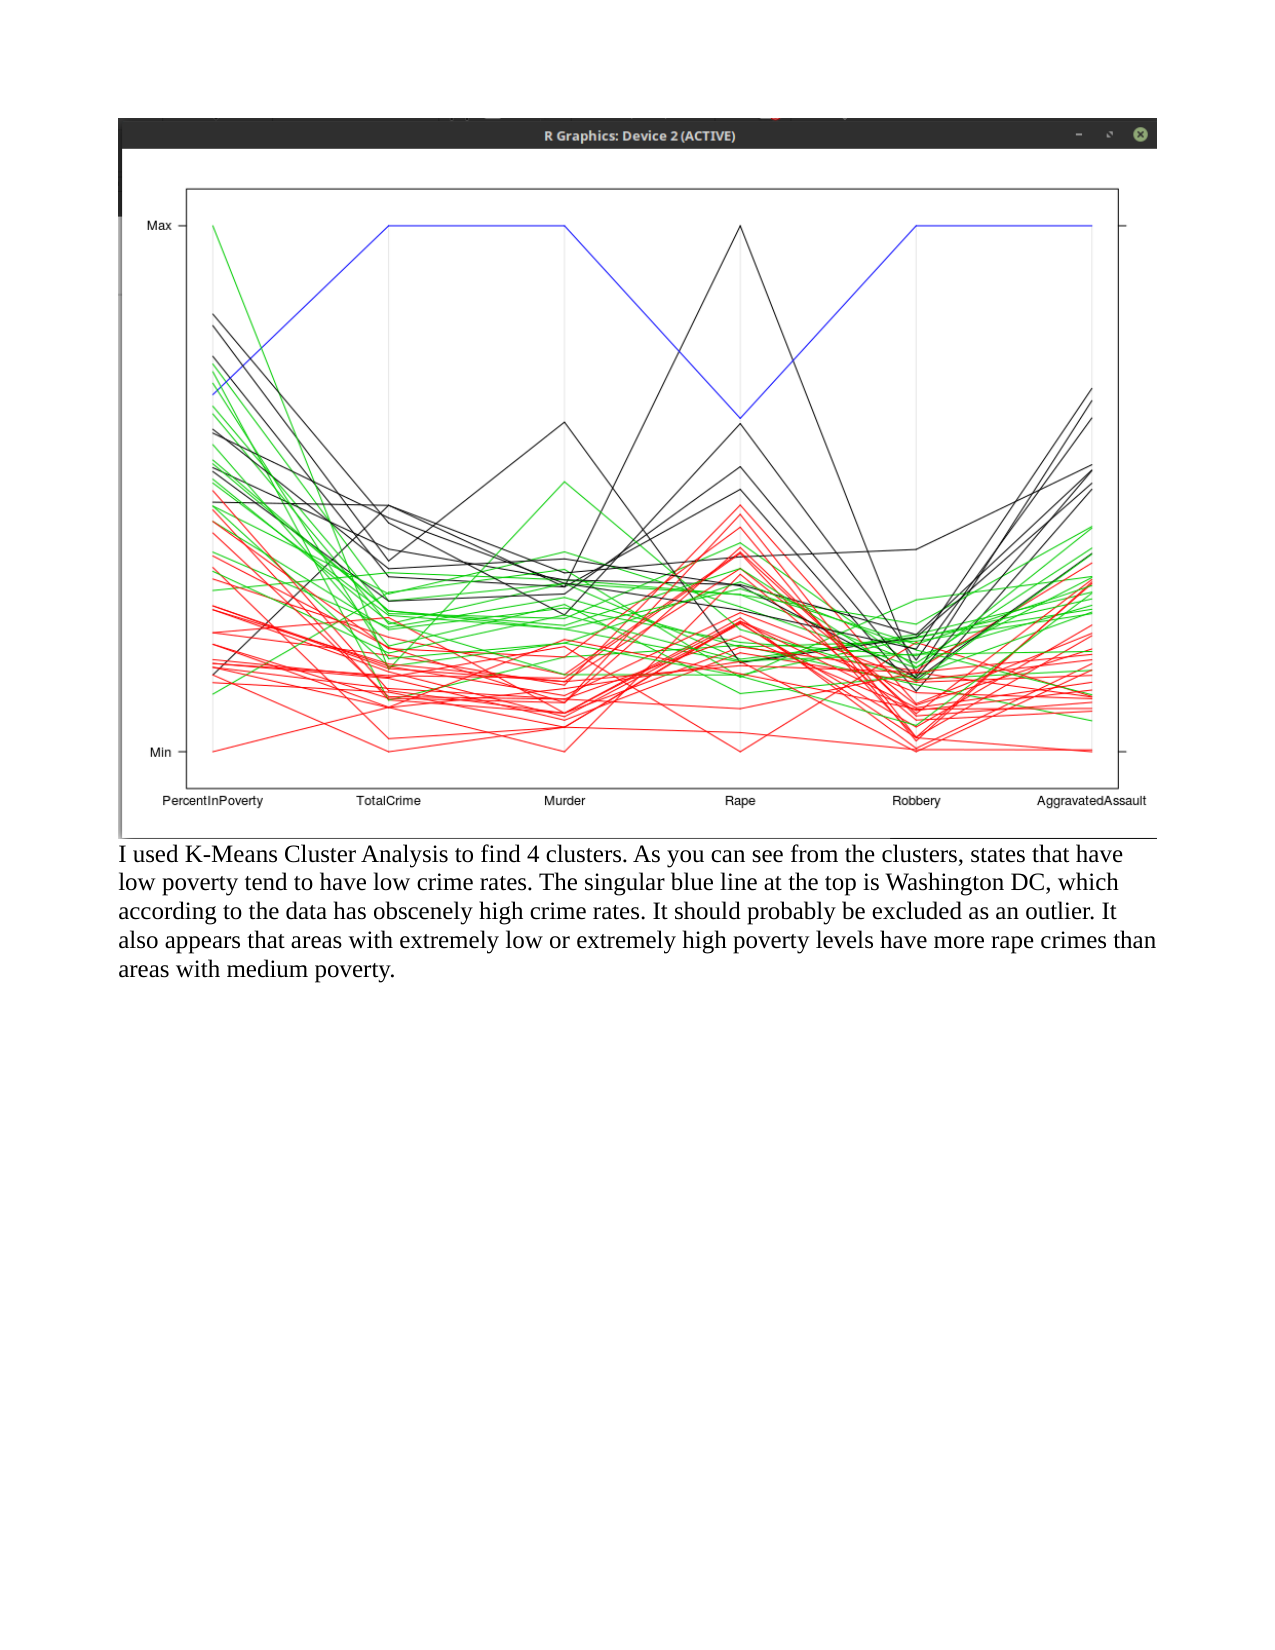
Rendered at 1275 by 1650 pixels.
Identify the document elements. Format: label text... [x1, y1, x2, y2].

text I used K-Means Cluster Analysis to find 4 clusters. As you can see from the clusters, states that have low poverty tend to have low crime rates. The singular blue line at the top is Washington DC, which according to the data has obscenely high crime rates. It should probably be excluded as an outlier. It also appears that areas with extremely low or extremely high poverty levels have more rape crimes than areas with medium poverty. [118, 839, 1157, 982]
picture [118, 118, 1157, 839]
